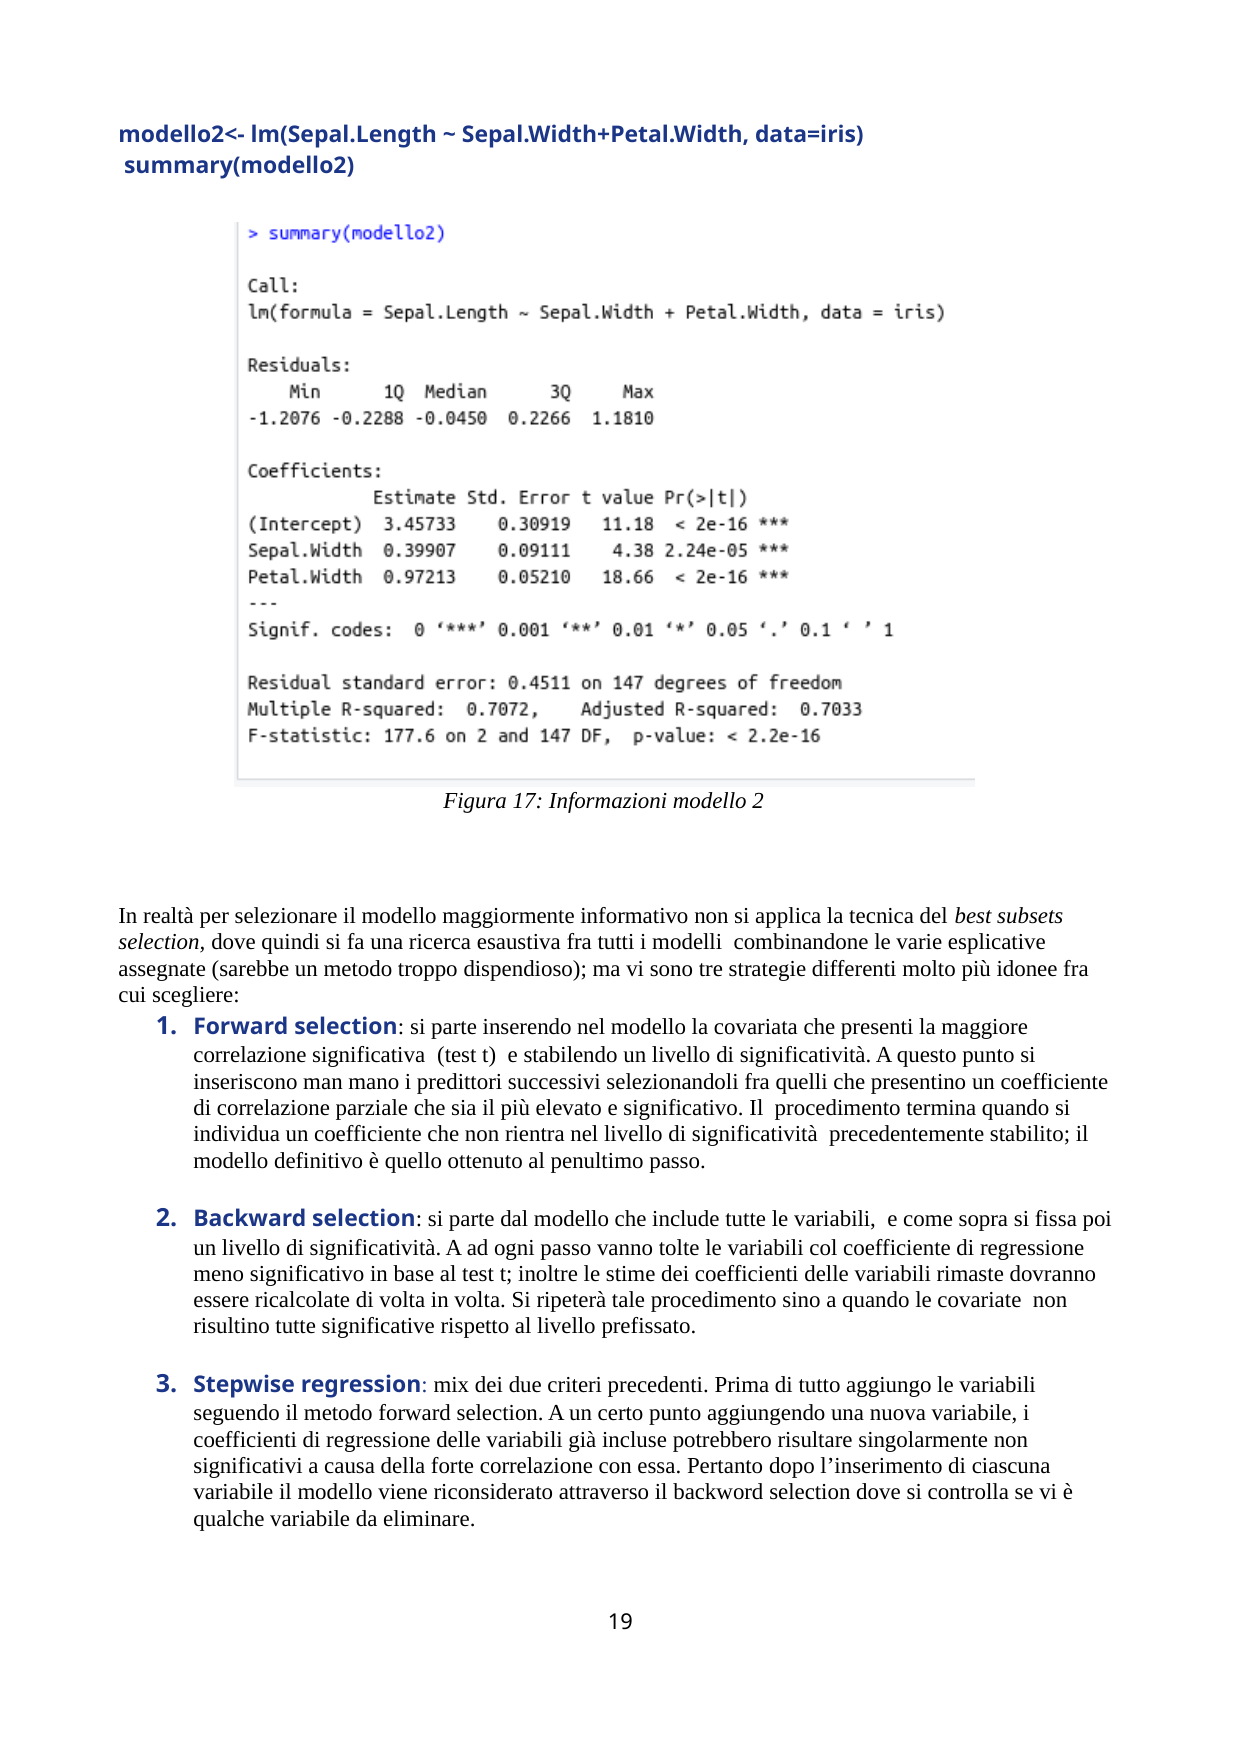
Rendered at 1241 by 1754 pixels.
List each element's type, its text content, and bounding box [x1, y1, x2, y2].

list Forward selection: si parte inserendo nel modello la covariata che presenti la maggiore correlazione significativa (test t) e stabilendo un livello di significatività. A questo punto si inseriscono man mano i predittori successivi selezionandoli fra quelli che presentino un coefficiente di correlazione parziale che sia il più elevato e significativo. Il procedimento termina quando si individua un coefficiente che non rientra nel livello di significatività precedentemente stabilito; il modello definitivo è quello ottenuto al penultimo passo. [156, 1007, 1122, 1173]
list Stepwise regression: mix dei due criteri precedenti. Prima di tutto aggiungo le variabili seguendo il metodo forward selection. A un certo punto aggiungendo una nuova variabile, i coefficienti di regressione delle variabili già incluse potrebbero risultare singolarmente non significativi a causa della forte correlazione con essa. Pertanto dopo l’inserimento di ciascuna variabile il modello viene riconsiderato attraverso il backword selection dove si controlla se vi è qualche variabile da eliminare. [156, 1365, 1122, 1531]
list Backward selection: si parte dal modello che include tutte le variabili, e come sopra si fissa poi un livello di significatività. A ad ogni passo vanno tolte le variabili col coefficiente di regressione meno significativo in base al test t; inoltre le stime dei coefficienti delle variabili rimaste dovranno essere ricalcolate di volta in volta. Si ripeterà tale procedimento sino a quando le covariate non risultino tutte significative rispetto al livello prefissato. [156, 1199, 1122, 1339]
text Figura 17: Informazioni modello 2 [234, 787, 975, 813]
text modello2<- lm(Sepal.Length ~ Sepal.Width+Petal.Width, data=iris) [118, 118, 1122, 149]
picture [234, 222, 975, 787]
text summary(modello2) [118, 149, 1122, 181]
text In realtà per selezionare il modello maggiormente informativo non si applica la tecnica del best subsets selection, dove quindi si fa una ricerca esaustiva fra tutti i modelli combinandone le varie esplicative assegnate (sarebbe un metodo troppo dispendioso); ma vi sono tre strategie differenti molto più idonee fra cui scegliere: [118, 902, 1122, 1007]
